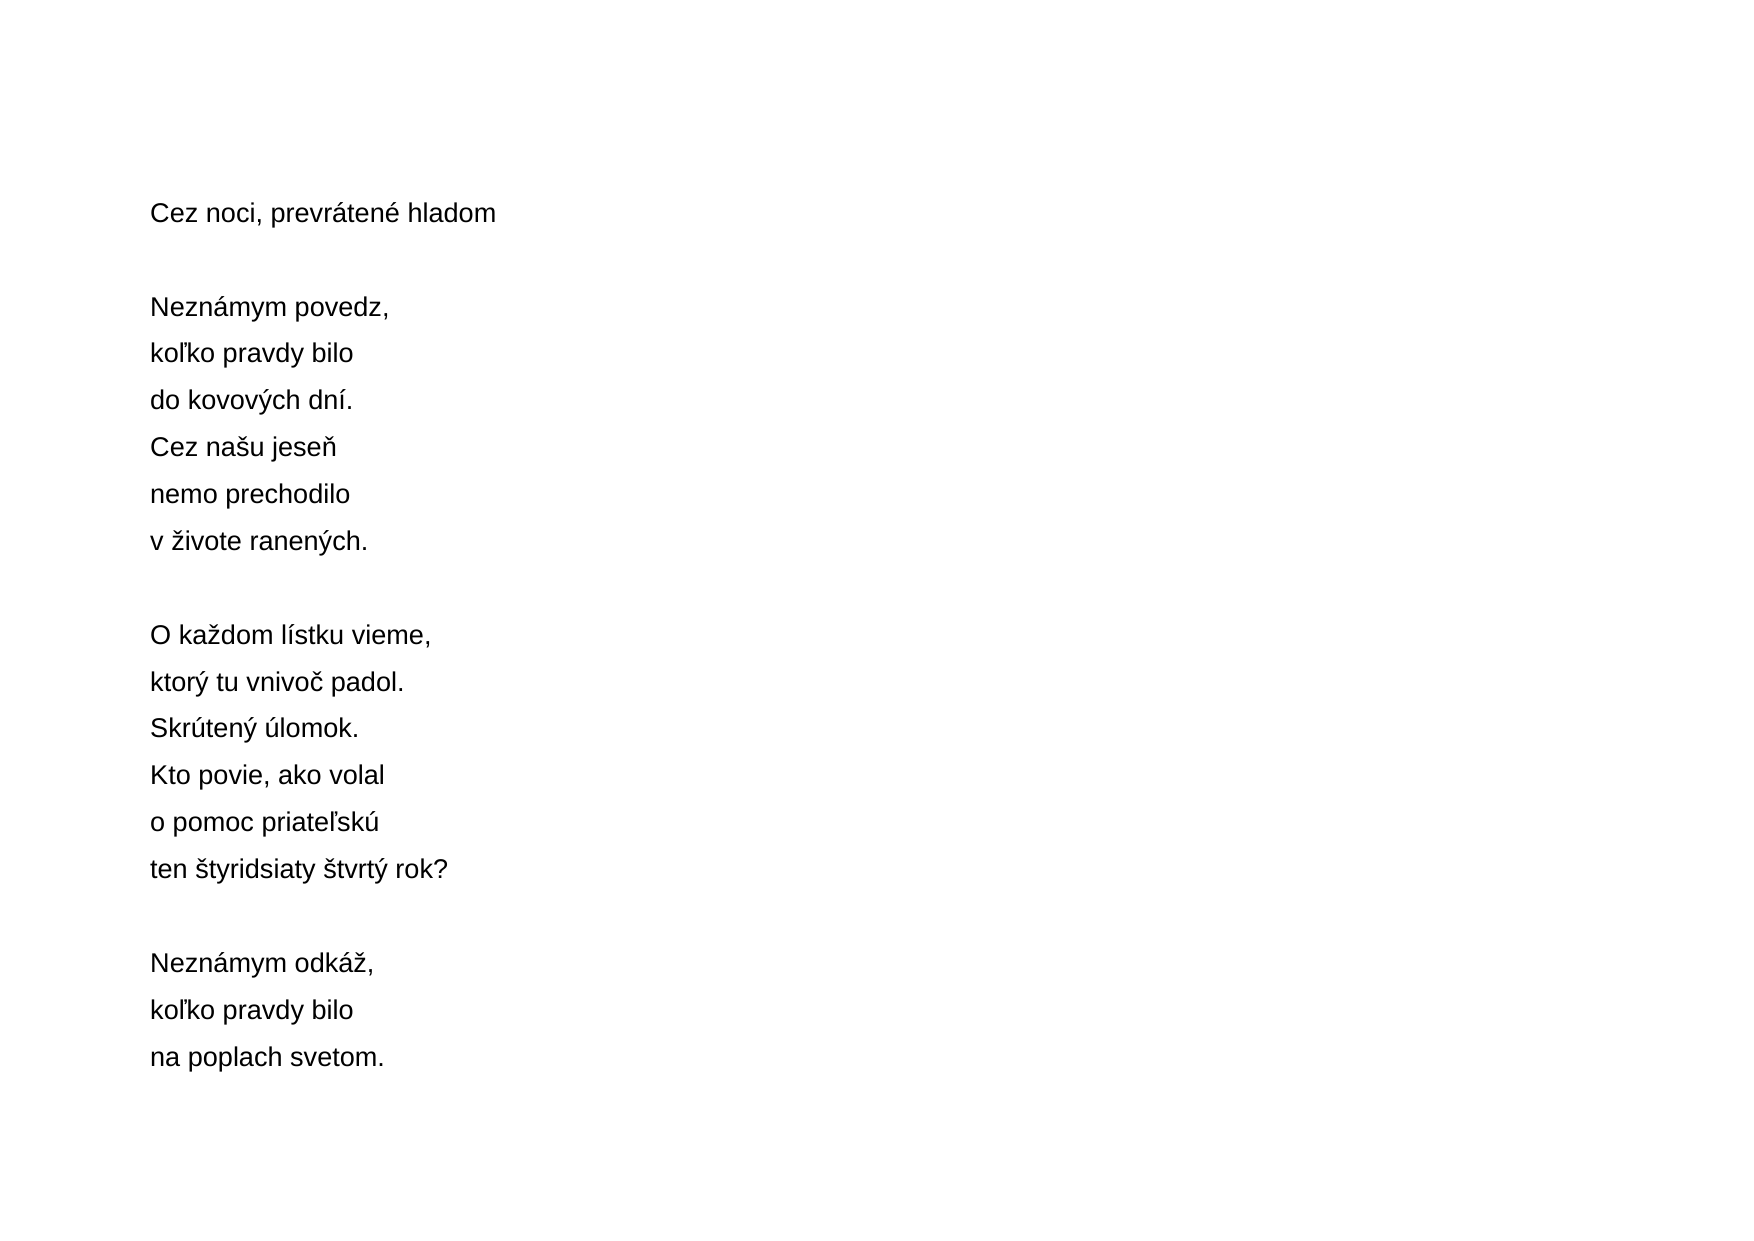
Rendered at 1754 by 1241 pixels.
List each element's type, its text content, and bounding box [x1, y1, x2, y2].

text O každom lístku vieme, [150, 619, 1243, 650]
text Kto povie, ako volal [150, 759, 1243, 791]
text Neznámym povedz, [150, 291, 1243, 322]
text ten štyridsiaty štvrtý rok? [150, 853, 1243, 884]
text nemo prechodilo [150, 478, 1243, 509]
text koľko pravdy bilo [150, 337, 1243, 369]
text Skrútený úlomok. [150, 712, 1243, 744]
text koľko pravdy bilo [150, 994, 1243, 1025]
text o pomoc priateľskú [150, 806, 1243, 837]
text na poplach svetom. [150, 1041, 1243, 1072]
text v živote ranených. [150, 525, 1243, 556]
text Cez našu jeseň [150, 431, 1243, 462]
text ktorý tu vnivoč padol. [150, 666, 1243, 697]
text Neznámym odkáž, [150, 947, 1243, 978]
text Cez noci, prevrátené hladom [150, 197, 1243, 228]
text do kovových dní. [150, 384, 1243, 416]
